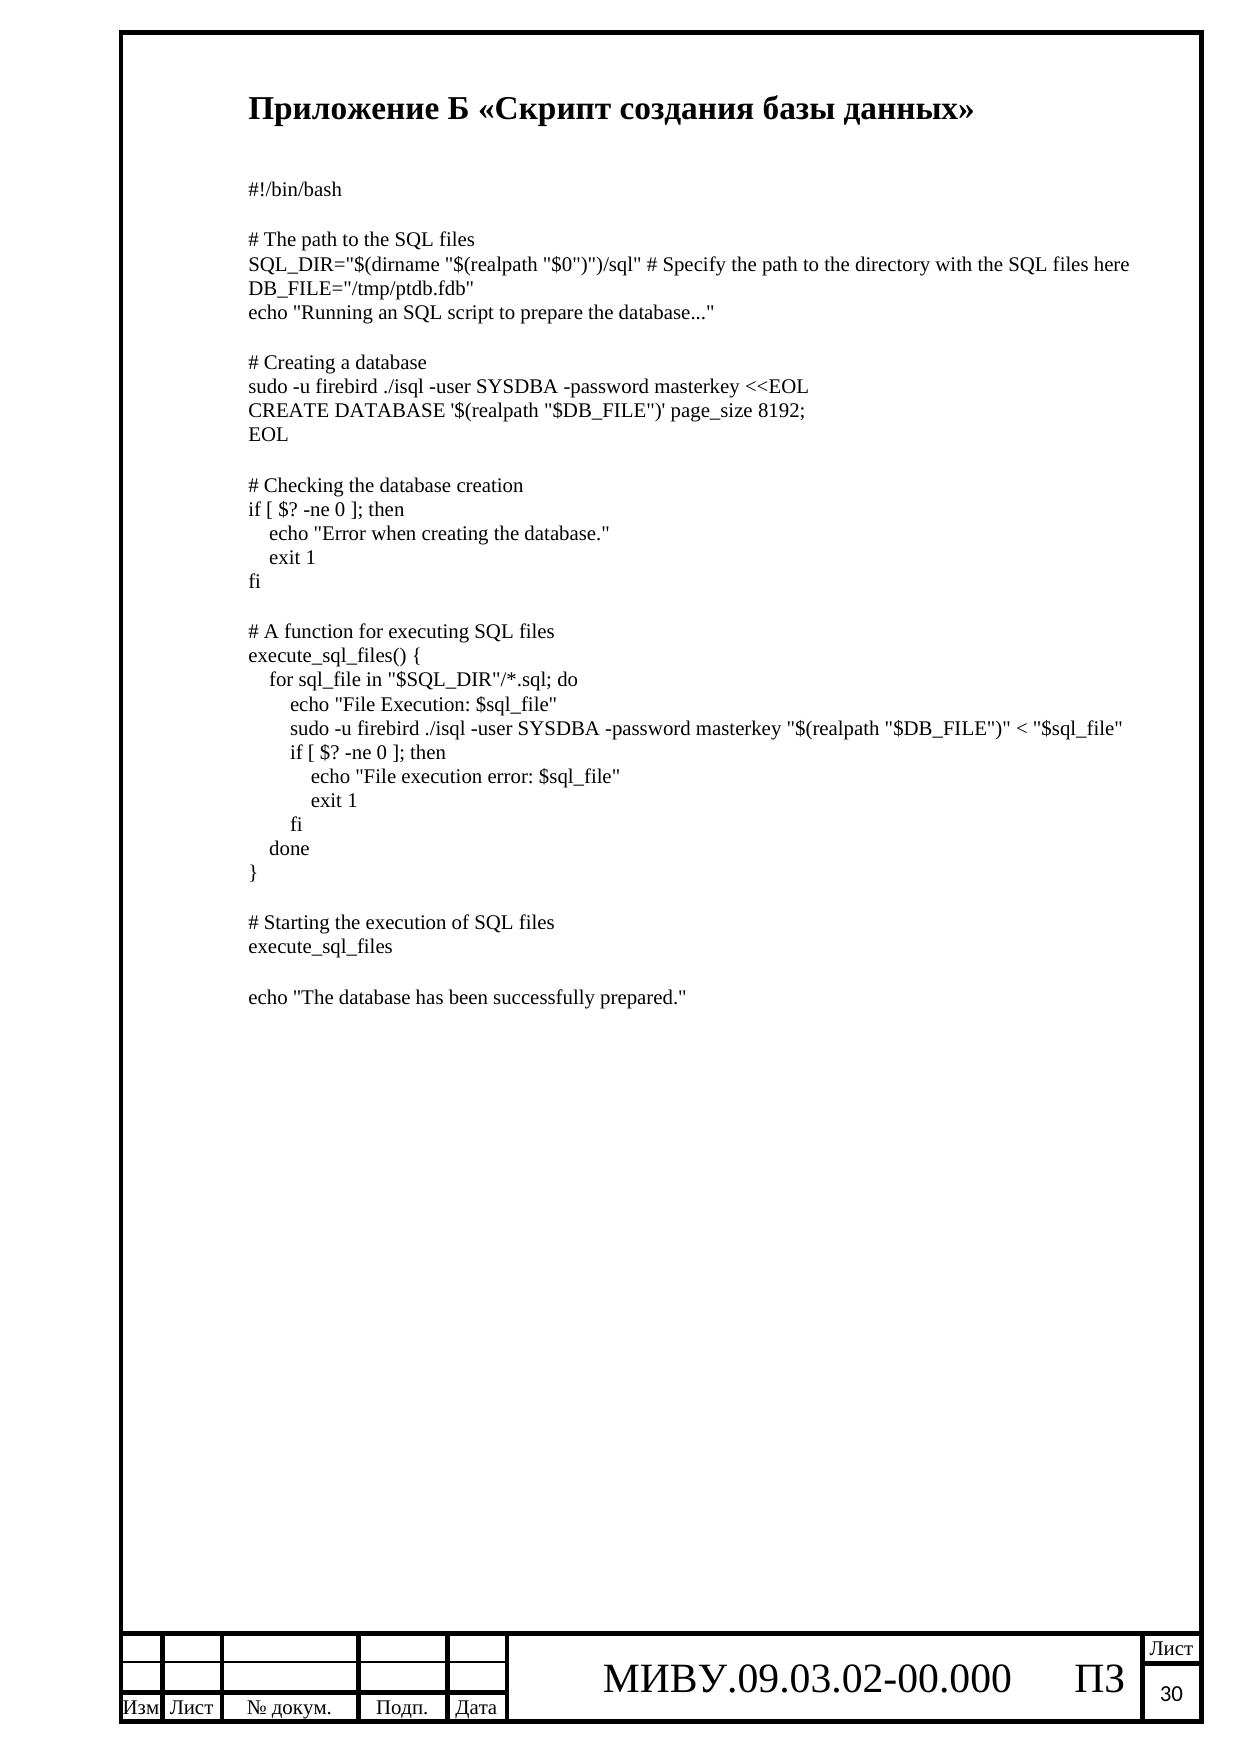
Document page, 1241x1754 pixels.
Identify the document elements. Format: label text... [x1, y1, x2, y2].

text if [ $? -ne 0 ]; then [248, 739, 1169, 764]
text sudo -u firebird ./isql -user SYSDBA -password masterkey "$(realpath "$DB_FILE")" < "$sql_file" [248, 716, 1169, 739]
text DB_FILE="/tmp/ptdb.fdb" [248, 276, 1169, 299]
text execute_sql_files() { [248, 643, 1169, 667]
text exit 1 [248, 545, 1169, 569]
text echo "File execution error: $sql_file" [248, 764, 1169, 788]
text sudo -u firebird ./isql -user SYSDBA -password masterkey <<EOL [248, 374, 1169, 398]
text echo "Error when creating the database." [248, 521, 1169, 545]
text fi [248, 569, 1169, 593]
text if [ $? -ne 0 ]; then [248, 497, 1169, 521]
text # Checking the database creation [248, 473, 1169, 497]
text CREATE DATABASE '$(realpath "$DB_FILE")' page_size 8192; [248, 398, 1169, 422]
text # Starting the execution of SQL files [248, 910, 1169, 934]
text # A function for executing SQL files [248, 619, 1169, 643]
text echo "The database has been successfully prepared." [248, 985, 1169, 1009]
text #!/bin/bash [248, 177, 1169, 201]
text fi [248, 812, 1169, 836]
text SQL_DIR="$(dirname "$(realpath "$0")")/sql" # Specify the path to the directory with the SQL files here [248, 251, 1169, 276]
text # The path to the SQL files [248, 227, 1169, 251]
text EOL [248, 422, 1169, 446]
text } [248, 860, 1169, 884]
text # Creating a database [248, 350, 1169, 374]
text for sql_file in "$SQL_DIR"/*.sql; do [248, 667, 1169, 691]
text echo "File Execution: $sql_file" [248, 691, 1169, 716]
text done [248, 836, 1169, 860]
text echo "Running an SQL script to prepare the database..." [248, 299, 1169, 324]
subtitle Приложение Б «Скрипт создания базы данных» [248, 89, 1169, 127]
text exit 1 [248, 788, 1169, 812]
text execute_sql_files [248, 934, 1169, 958]
